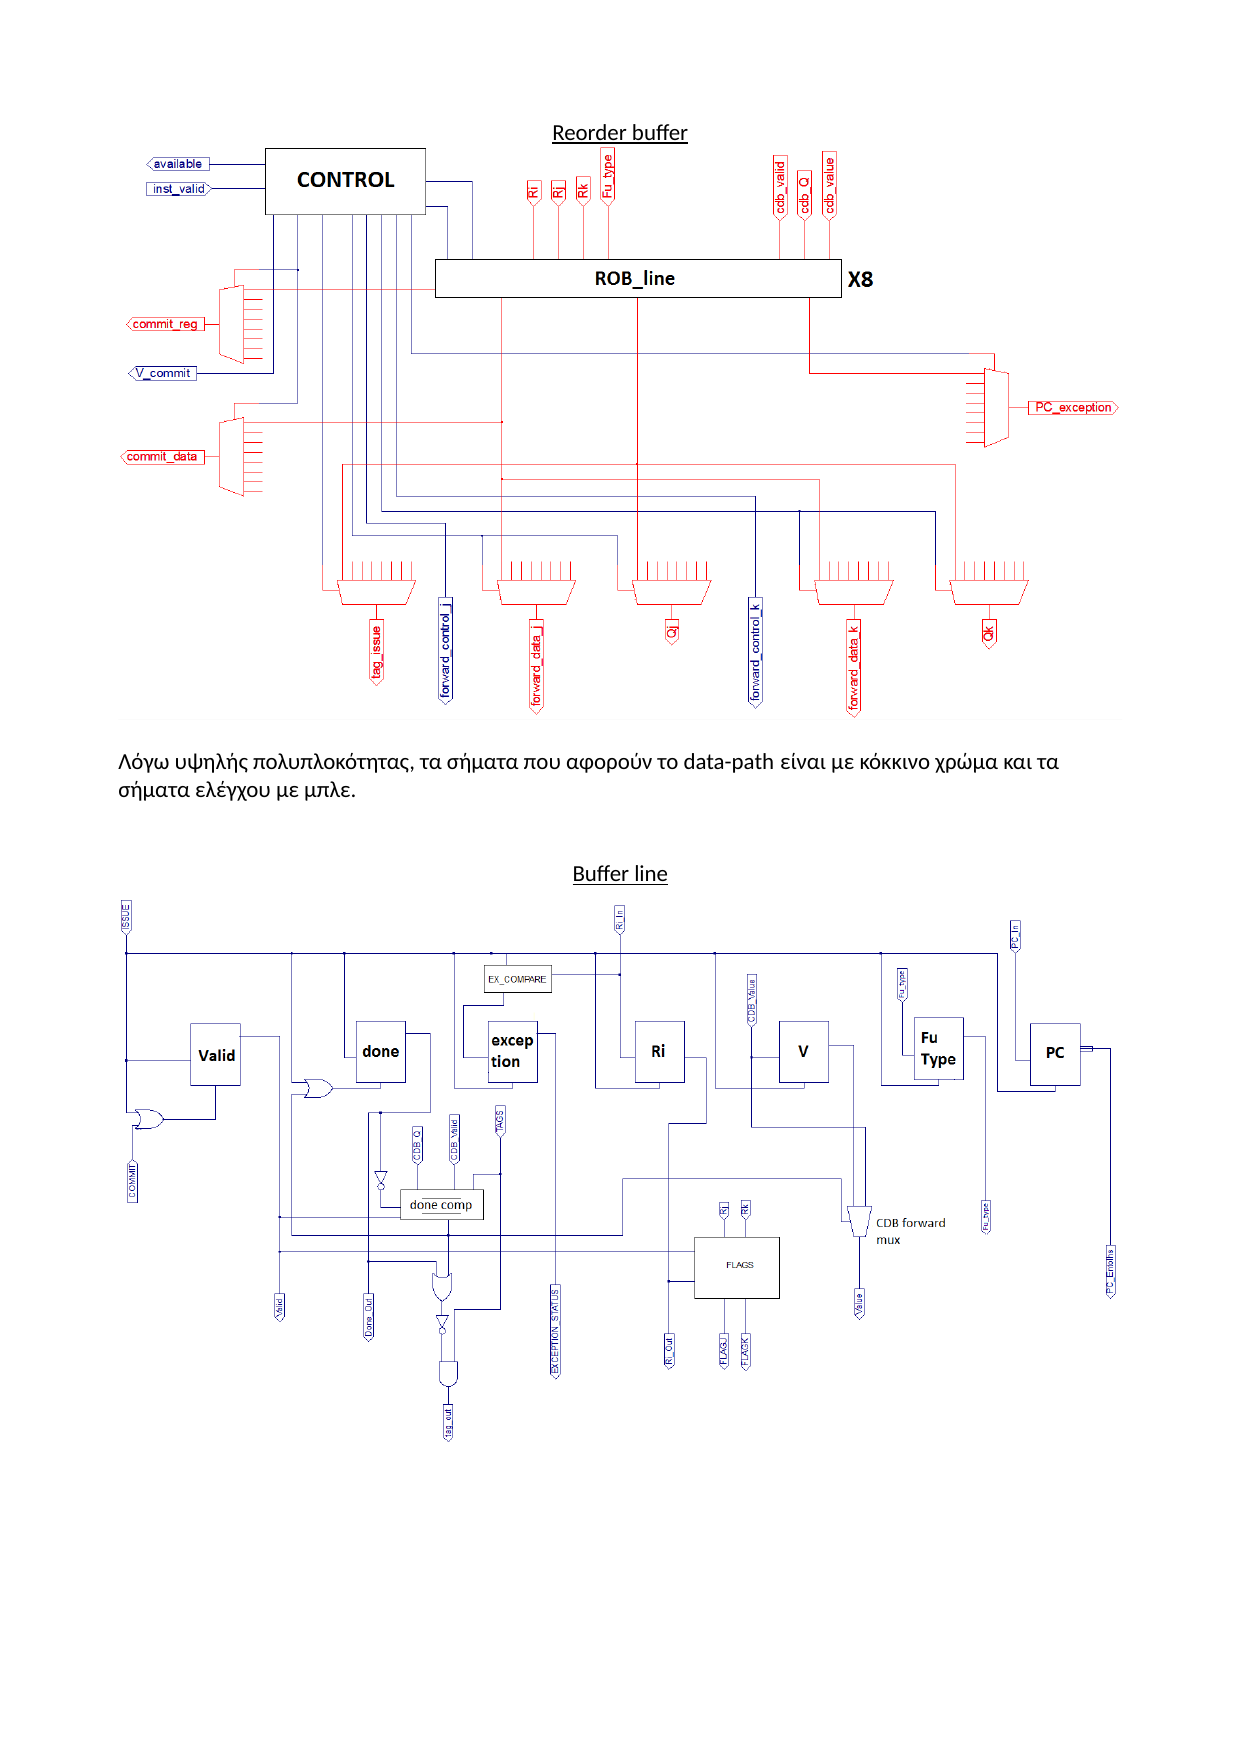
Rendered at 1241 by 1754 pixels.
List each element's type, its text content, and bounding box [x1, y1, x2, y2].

picture [118, 891, 1123, 1445]
picture [118, 146, 1123, 720]
text Λόγω υψηλής πολυπλοκότητας, τα σήματα που αφορούν το data-path είναι με κόκκινο χρώμα και τα σήματα ελέγχου με μπλε. [118, 747, 1122, 803]
text Buffer line [118, 859, 1122, 887]
text Reorder buffer [118, 118, 1122, 146]
